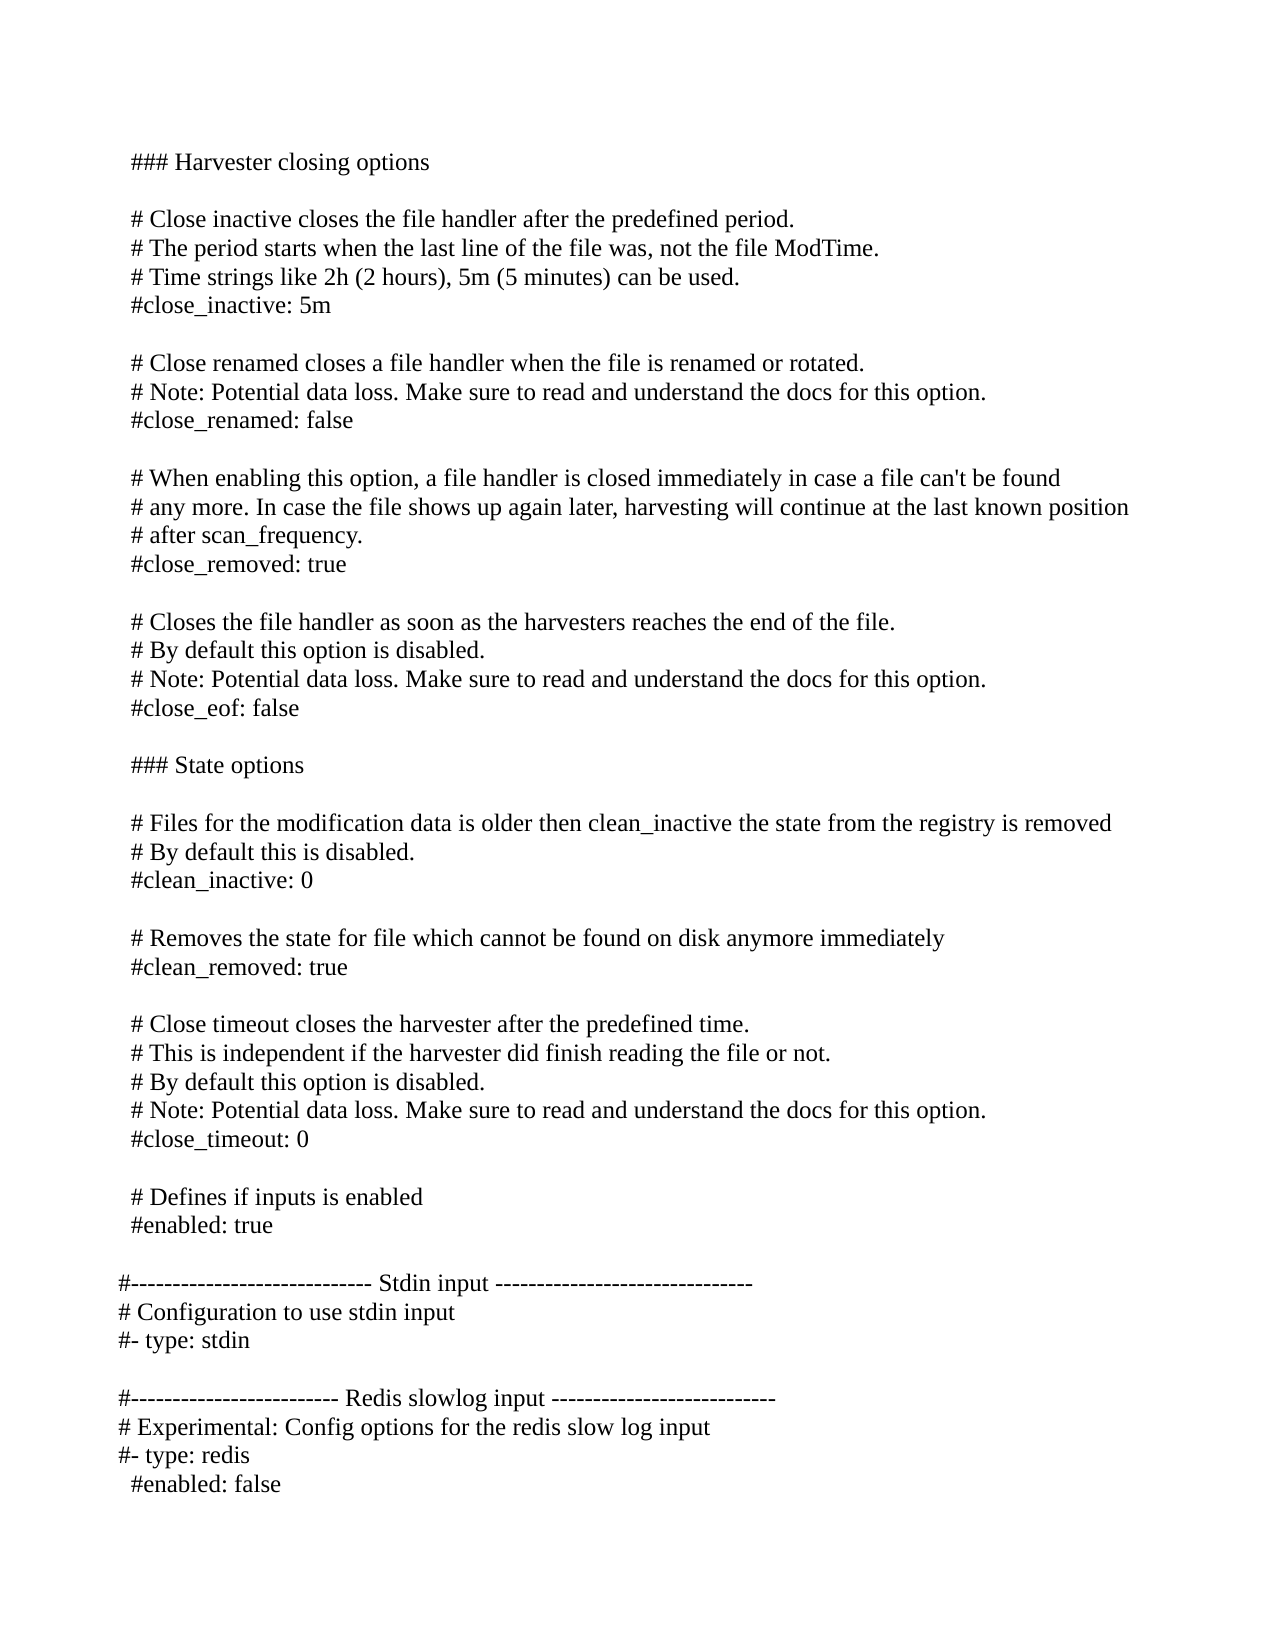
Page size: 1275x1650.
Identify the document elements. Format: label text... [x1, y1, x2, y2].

text # Note: Potential data loss. Make sure to read and understand the docs for this option. [118, 1096, 1157, 1124]
text # Close timeout closes the harvester after the predefined time. [118, 1009, 1157, 1038]
text #clean_inactive: 0 [118, 866, 1157, 894]
text # Close inactive closes the file handler after the predefined period. [118, 204, 1157, 233]
text #------------------------- Redis slowlog input --------------------------- [118, 1383, 1157, 1412]
text # Note: Potential data loss. Make sure to read and understand the docs for this option. [118, 664, 1157, 693]
text #- type: redis [118, 1441, 1157, 1469]
text # Closes the file handler as soon as the harvesters reaches the end of the file. [118, 607, 1157, 636]
text ### State options [118, 751, 1157, 779]
text # By default this option is disabled. [118, 1067, 1157, 1096]
text #close_removed: true [118, 549, 1157, 578]
text #----------------------------- Stdin input ------------------------------- [118, 1268, 1157, 1297]
text # This is independent if the harvester did finish reading the file or not. [118, 1038, 1157, 1067]
text # any more. In case the file shows up again later, harvesting will continue at the last known position [118, 492, 1157, 521]
text # Time strings like 2h (2 hours), 5m (5 minutes) can be used. [118, 262, 1157, 291]
text #close_inactive: 5m [118, 291, 1157, 319]
text #enabled: true [118, 1211, 1157, 1239]
text #close_eof: false [118, 693, 1157, 722]
text # Removes the state for file which cannot be found on disk anymore immediately [118, 923, 1157, 952]
text # Note: Potential data loss. Make sure to read and understand the docs for this option. [118, 377, 1157, 406]
text # Experimental: Config options for the redis slow log input [118, 1412, 1157, 1441]
text ### Harvester closing options [118, 147, 1157, 176]
text # Files for the modification data is older then clean_inactive the state from the registry is removed [118, 808, 1157, 837]
text # When enabling this option, a file handler is closed immediately in case a file can't be found [118, 463, 1157, 492]
text #- type: stdin [118, 1326, 1157, 1354]
text #close_renamed: false [118, 406, 1157, 434]
text #clean_removed: true [118, 952, 1157, 981]
text # Defines if inputs is enabled [118, 1182, 1157, 1211]
text # after scan_frequency. [118, 521, 1157, 549]
text # By default this is disabled. [118, 837, 1157, 866]
text # The period starts when the last line of the file was, not the file ModTime. [118, 233, 1157, 262]
text #close_timeout: 0 [118, 1124, 1157, 1153]
text #enabled: false [118, 1469, 1157, 1498]
text # By default this option is disabled. [118, 636, 1157, 664]
text # Configuration to use stdin input [118, 1297, 1157, 1326]
text # Close renamed closes a file handler when the file is renamed or rotated. [118, 348, 1157, 377]
